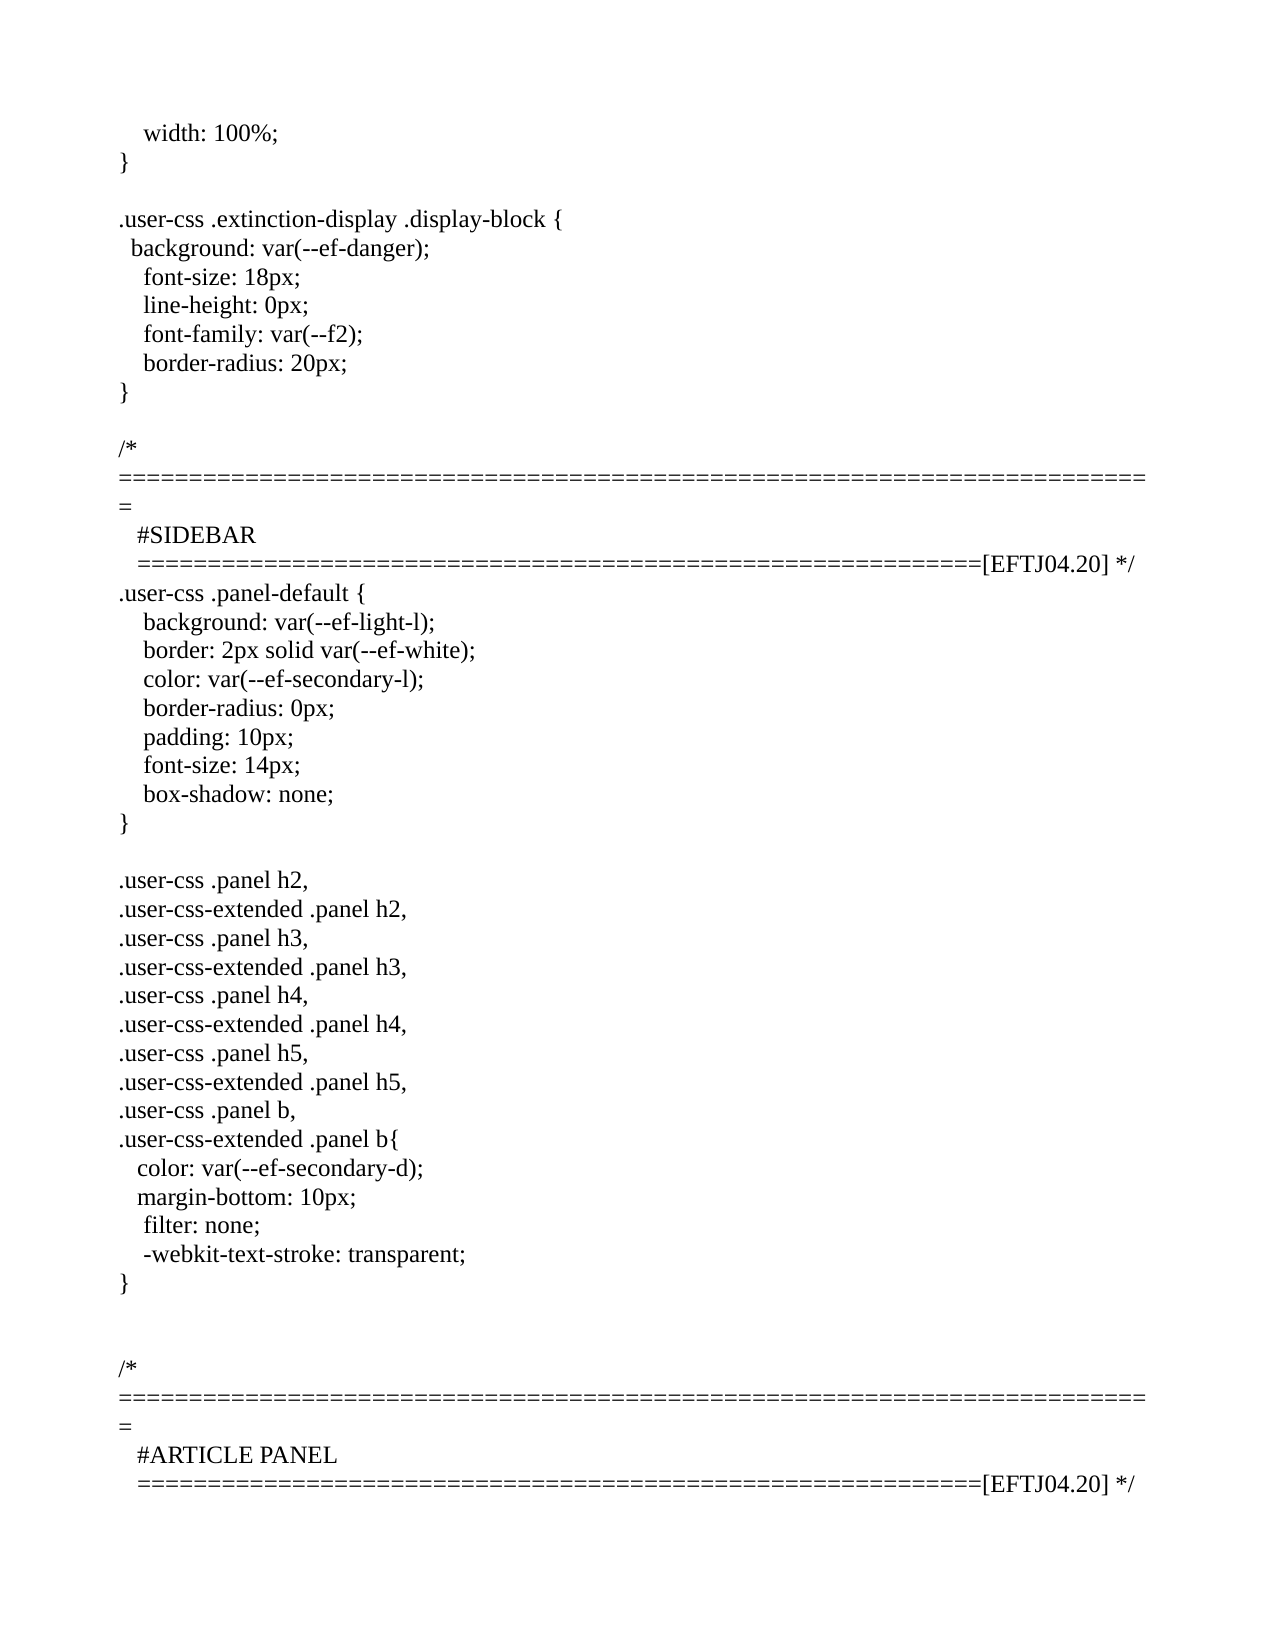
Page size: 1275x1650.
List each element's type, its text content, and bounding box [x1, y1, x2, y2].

text padding: 10px; [118, 722, 1157, 751]
text .user-css .extinction-display .display-block { [118, 204, 1157, 233]
text font-size: 18px; [118, 262, 1157, 291]
text filter: none; [118, 1211, 1157, 1239]
text font-size: 14px; [118, 751, 1157, 779]
text .user-css-extended .panel h3, [118, 952, 1157, 981]
text } [118, 147, 1157, 176]
text color: var(--ef-secondary-l); [118, 664, 1157, 693]
text background: var(--ef-danger); [118, 233, 1157, 262]
text background: var(--ef-light-l); [118, 607, 1157, 636]
text .user-css .panel h3, [118, 923, 1157, 952]
text .user-css-extended .panel h2, [118, 894, 1157, 923]
text } [118, 377, 1157, 406]
text .user-css .panel h2, [118, 866, 1157, 894]
text font-family: var(--f2); [118, 319, 1157, 348]
text .user-css-extended .panel b{ [118, 1124, 1157, 1153]
text #ARTICLE PANEL [118, 1441, 1157, 1469]
text /* ========================================================================== [118, 1354, 1157, 1441]
text box-shadow: none; [118, 779, 1157, 808]
text width: 100%; [118, 118, 1157, 147]
text #SIDEBAR [118, 521, 1157, 549]
text .user-css .panel-default { [118, 578, 1157, 607]
text } [118, 1268, 1157, 1297]
text color: var(--ef-secondary-d); [118, 1153, 1157, 1182]
text border-radius: 0px; [118, 693, 1157, 722]
text line-height: 0px; [118, 291, 1157, 319]
text margin-bottom: 10px; [118, 1182, 1157, 1211]
text .user-css .panel h5, [118, 1038, 1157, 1067]
text } [118, 808, 1157, 837]
text .user-css-extended .panel h5, [118, 1067, 1157, 1096]
text /* ========================================================================== [118, 434, 1157, 521]
text .user-css-extended .panel h4, [118, 1009, 1157, 1038]
text ============================================================[EFTJ04.20] */ [118, 549, 1157, 578]
text ============================================================[EFTJ04.20] */ [118, 1469, 1157, 1498]
text .user-css .panel b, [118, 1096, 1157, 1124]
text border-radius: 20px; [118, 348, 1157, 377]
text .user-css .panel h4, [118, 981, 1157, 1009]
text border: 2px solid var(--ef-white); [118, 636, 1157, 664]
text -webkit-text-stroke: transparent; [118, 1239, 1157, 1268]
